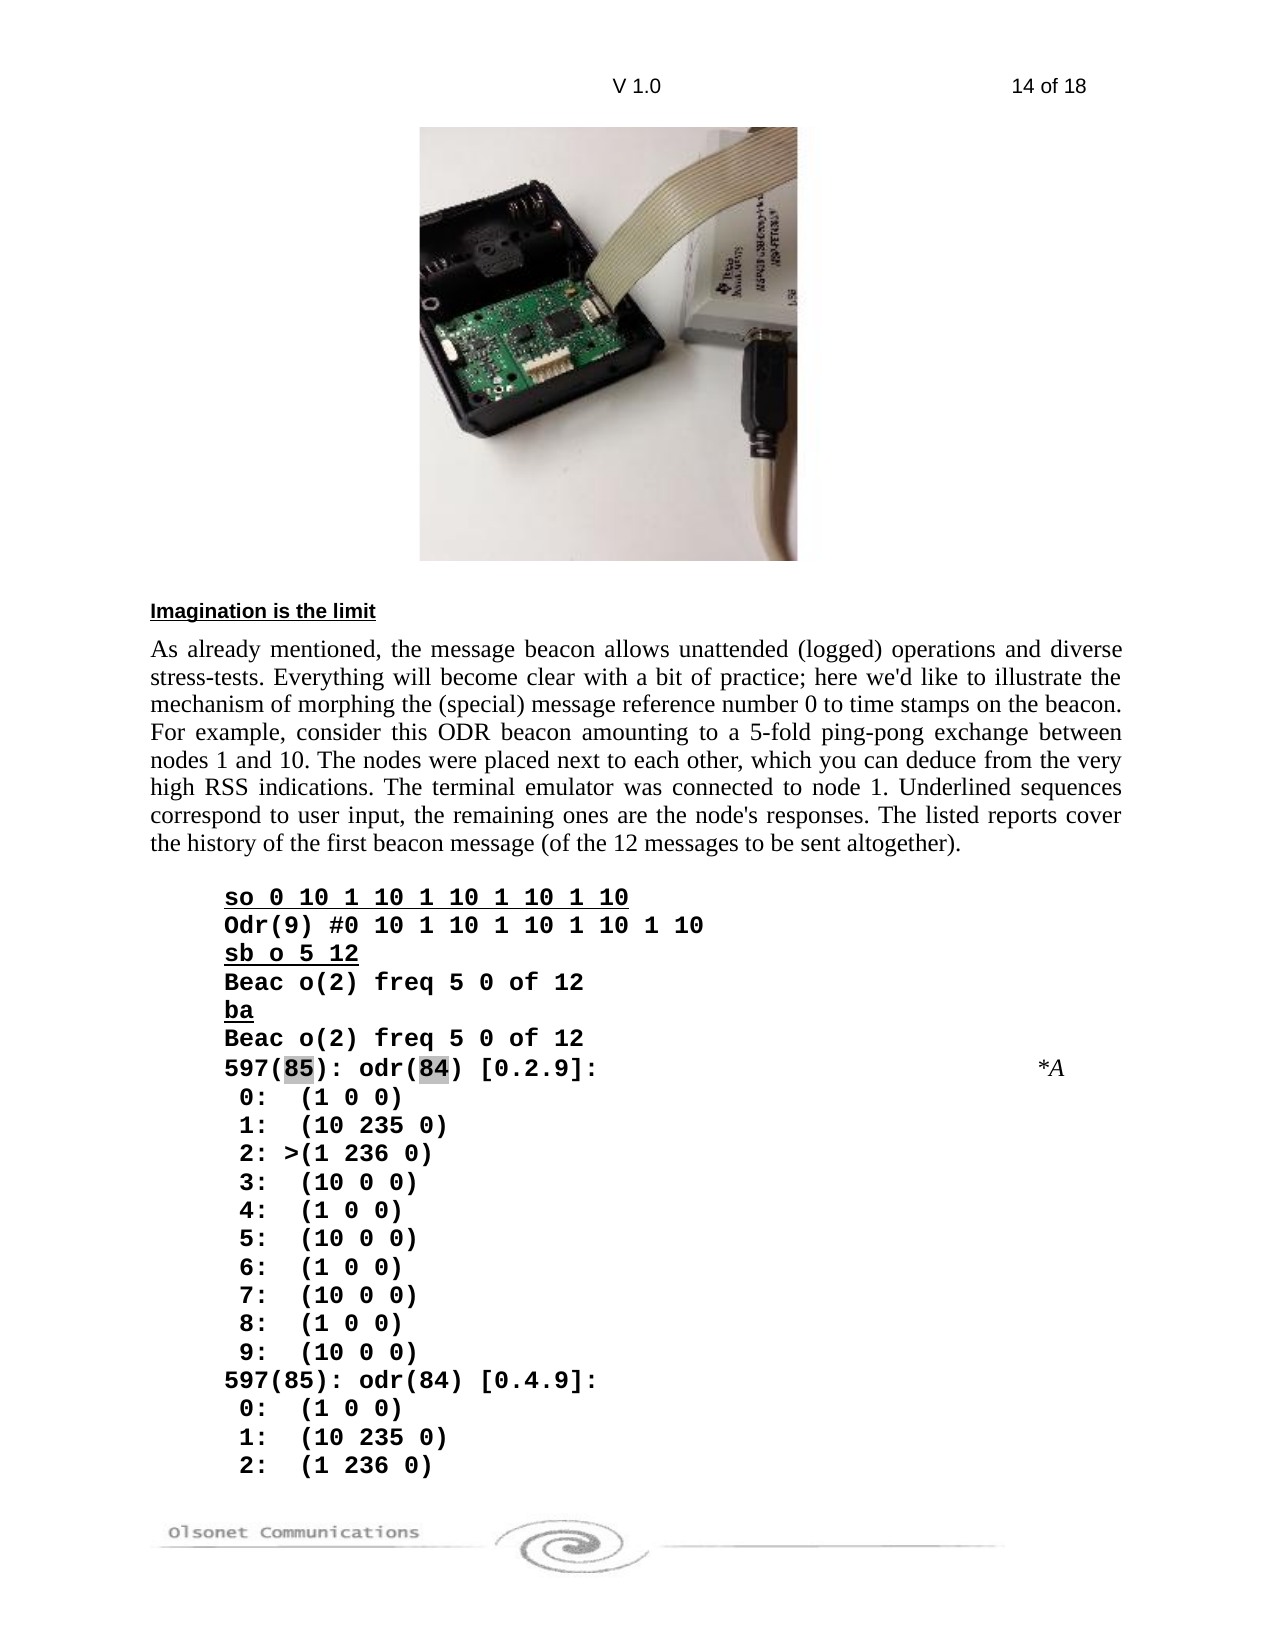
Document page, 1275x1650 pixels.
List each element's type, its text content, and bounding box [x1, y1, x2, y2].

text 6: (1 0 0) [224, 1254, 1123, 1282]
text As already mentioned, the message beacon allows unattended (logged) operations and diverse stress-tests. Everything will become clear with a bit of practice; here we'd like to illustrate the mechanism of morphing the (special) message reference number 0 to time stamps on the beacon. For example, consider this ODR beacon amounting to a 5-fold ping-pong exchange between nodes 1 and 10. The nodes were placed next to each other, which you can deduce from the very high RSS indications. The terminal emulator was connected to node 1. Underlined sequences correspond to user input, the remaining ones are the node's responses. The listed reports cover the history of the first beacon message (of the 12 messages to be sent altogether). [150, 635, 1123, 857]
subtitle Imagination is the limit [150, 600, 1123, 623]
text 0: (1 0 0) [224, 1396, 1123, 1424]
picture [419, 127, 854, 561]
text 9: (10 0 0) [224, 1339, 1123, 1367]
text 1: (10 235 0) [224, 1424, 1123, 1452]
text 7: (10 0 0) [224, 1282, 1123, 1311]
text 3: (10 0 0) [224, 1169, 1123, 1197]
text 597(85): odr(84) [0.4.9]: [224, 1367, 1123, 1396]
text 2: (1 236 0) [224, 1452, 1123, 1481]
text so 0 10 1 10 1 10 1 10 1 10 [224, 884, 1123, 913]
text 2: >(1 236 0) [224, 1141, 1123, 1169]
text 597(85): odr(84) [0.2.9]: *A [224, 1054, 1123, 1084]
text Beac o(2) freq 5 0 of 12 [224, 969, 1123, 998]
picture [150, 1504, 1005, 1596]
text ba [224, 998, 1123, 1026]
text 1: (10 235 0) [224, 1112, 1123, 1141]
text 0: (1 0 0) [224, 1084, 1123, 1112]
text 8: (1 0 0) [224, 1311, 1123, 1339]
text sb o 5 12 [224, 941, 1123, 969]
text 4: (1 0 0) [224, 1197, 1123, 1226]
text 5: (10 0 0) [224, 1226, 1123, 1254]
text Odr(9) #0 10 1 10 1 10 1 10 1 10 [224, 913, 1123, 941]
text Beac o(2) freq 5 0 of 12 [224, 1026, 1123, 1054]
